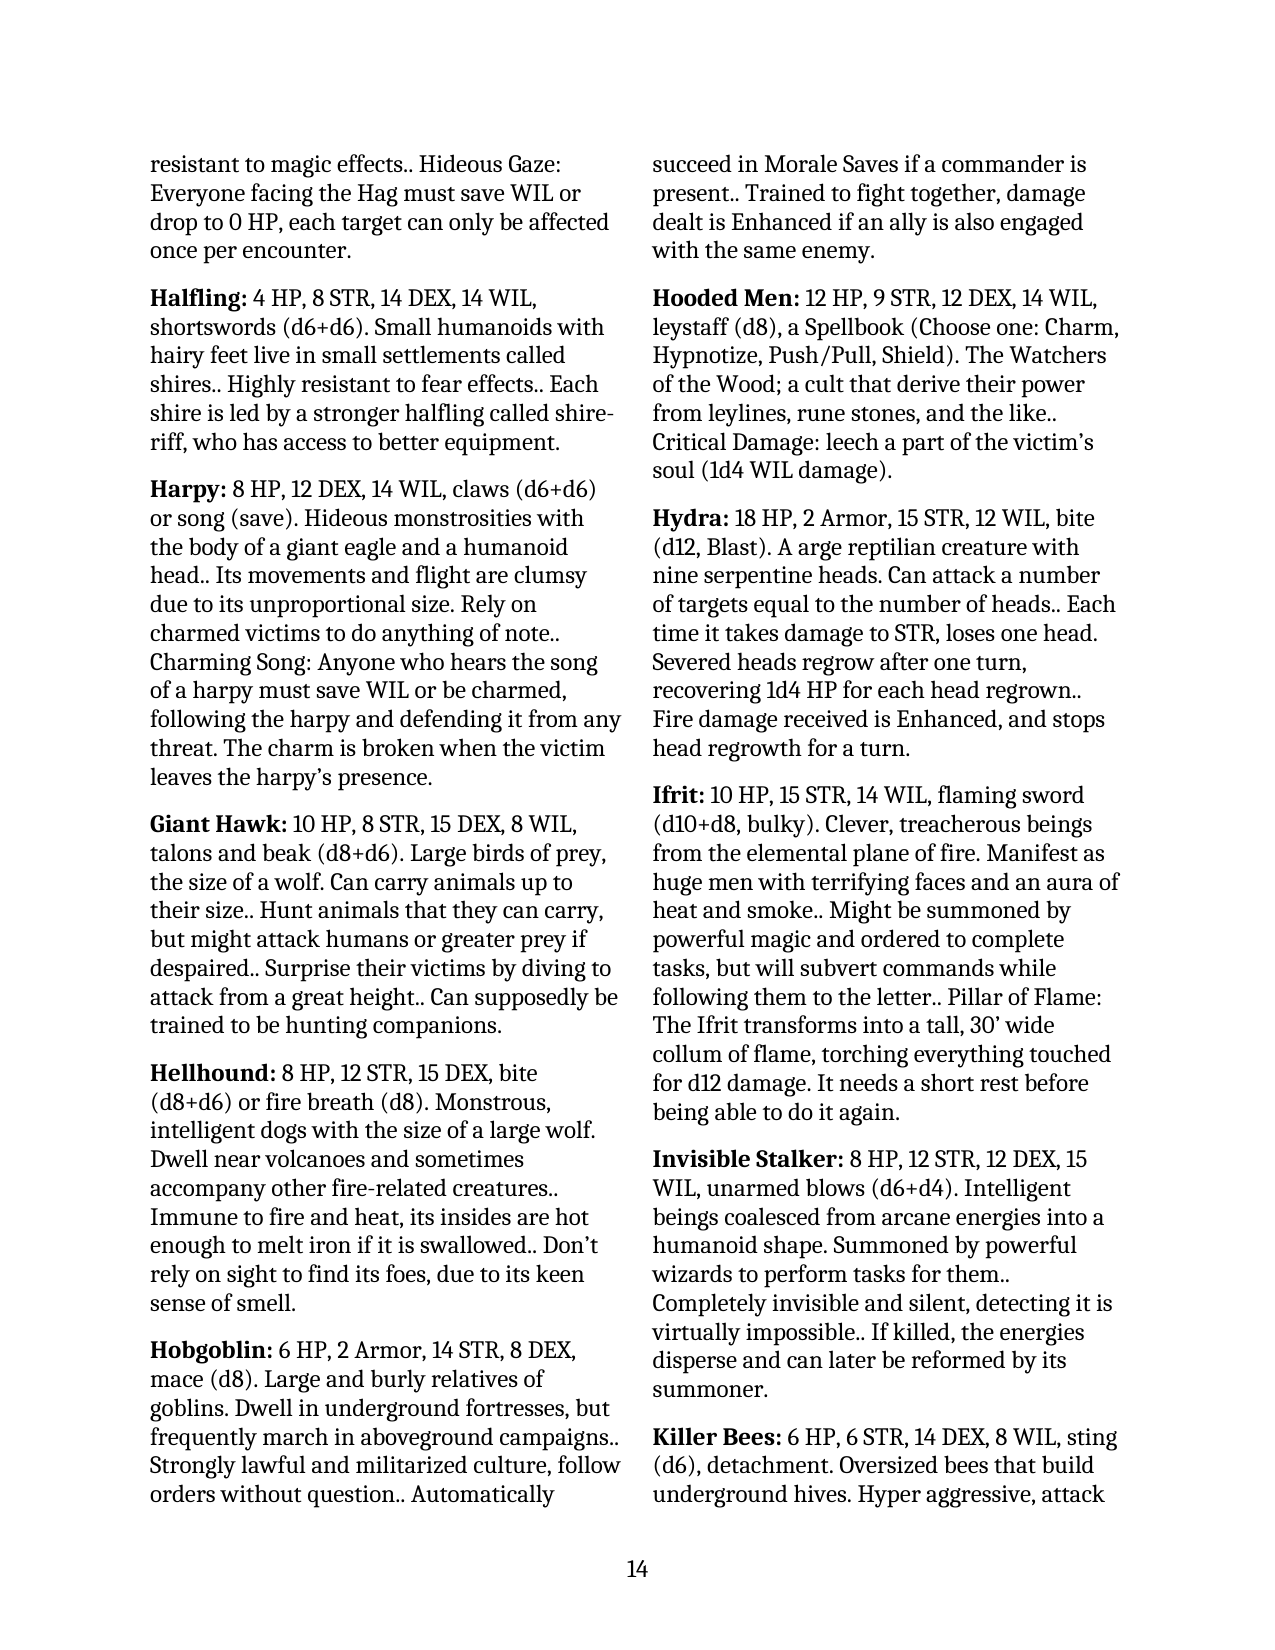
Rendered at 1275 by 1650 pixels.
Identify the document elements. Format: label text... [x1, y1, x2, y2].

text Hobgoblin: 6 HP, 2 Armor, 14 STR, 8 DEX, mace (d8). Large and burly relatives of goblins. Dwell in underground fortresses, but frequently march in aboveground campaigns.. Strongly lawful and militarized culture, follow orders without question.. Automatically [150, 1336, 622, 1509]
text Hooded Men: 12 HP, 9 STR, 12 DEX, 14 WIL, leystaff (d8), a Spellbook (Choose one: Charm, Hypnotize, Push/Pull, Shield). The Watchers of the Wood; a cult that derive their power from leylines, rune stones, and the like.. Critical Damage: leech a part of the victim’s soul (1d4 WIL damage). [652, 284, 1125, 485]
text Hellhound: 8 HP, 12 STR, 15 DEX, bite (d8+d6) or fire breath (d8). Monstrous, intelligent dogs with the size of a large wolf. Dwell near volcanoes and sometimes accompany other fire-related creatures.. Immune to fire and heat, its insides are hot enough to melt iron if it is swallowed.. Don’t rely on sight to find its foes, due to its keen sense of smell. [150, 1059, 622, 1317]
text Giant Hawk: 10 HP, 8 STR, 15 DEX, 8 WIL, talons and beak (d8+d6). Large birds of prey, the size of a wolf. Can carry animals up to their size.. Hunt animals that they can carry, but might attack humans or greater prey if despaired.. Surprise their victims by diving to attack from a great height.. Can supposedly be trained to be hunting companions. [150, 810, 622, 1040]
text Halfling: 4 HP, 8 STR, 14 DEX, 14 WIL, shortswords (d6+d6). Small humanoids with hairy feet live in small settlements called shires.. Highly resistant to fear effects.. Each shire is led by a stronger halfling called shire-riff, who has access to better equipment. [150, 284, 622, 456]
text Invisible Stalker: 8 HP, 12 STR, 12 DEX, 15 WIL, unarmed blows (d6+d4). Intelligent beings coalesced from arcane energies into a humanoid shape. Summoned by powerful wizards to perform tasks for them.. Completely invisible and silent, detecting it is virtually impossible.. If killed, the energies disperse and can later be reformed by its summoner. [652, 1145, 1125, 1404]
text Harpy: 8 HP, 12 DEX, 14 WIL, claws (d6+d6) or song (save). Hideous monstrosities with the body of a giant eagle and a humanoid head.. Its movements and flight are clumsy due to its unproportional size. Rely on charmed victims to do anything of note.. Charming Song: Anyone who hears the song of a harpy must save WIL or be charmed, following the harpy and defending it from any threat. The charm is broken when the victim leaves the harpy’s presence. [150, 475, 622, 791]
text Killer Bees: 6 HP, 6 STR, 14 DEX, 8 WIL, sting (d6), detachment. Oversized bees that build underground hives. Hyper aggressive, attack [652, 1422, 1125, 1509]
text Ifrit: 10 HP, 15 STR, 14 WIL, flaming sword (d10+d8, bulky). Clever, treacherous beings from the elemental plane of fire. Manifest as huge men with terrifying faces and an aura of heat and smoke.. Might be summoned by powerful magic and ordered to complete tasks, but will subvert commands while following them to the letter.. Pillar of Flame: The Ifrit transforms into a tall, 30’ wide collum of flame, torching everything touched for d12 damage. It needs a short rest before being able to do it again. [652, 781, 1125, 1126]
text succeed in Morale Saves if a commander is present.. Trained to fight together, damage dealt is Enhanced if an ally is also engaged with the same enemy. [652, 150, 1125, 265]
text resistant to magic effects.. Hideous Gaze: Everyone facing the Hag must save WIL or drop to 0 HP, each target can only be affected once per encounter. [150, 150, 622, 265]
text Hydra: 18 HP, 2 Armor, 15 STR, 12 WIL, bite (d12, Blast). A arge reptilian creature with nine serpentine heads. Can attack a number of targets equal to the number of heads.. Each time it takes damage to STR, loses one head. Severed heads regrow after one turn, recovering 1d4 HP for each head regrown.. Fire damage received is Enhanced, and stops head regrowth for a turn. [652, 504, 1125, 762]
